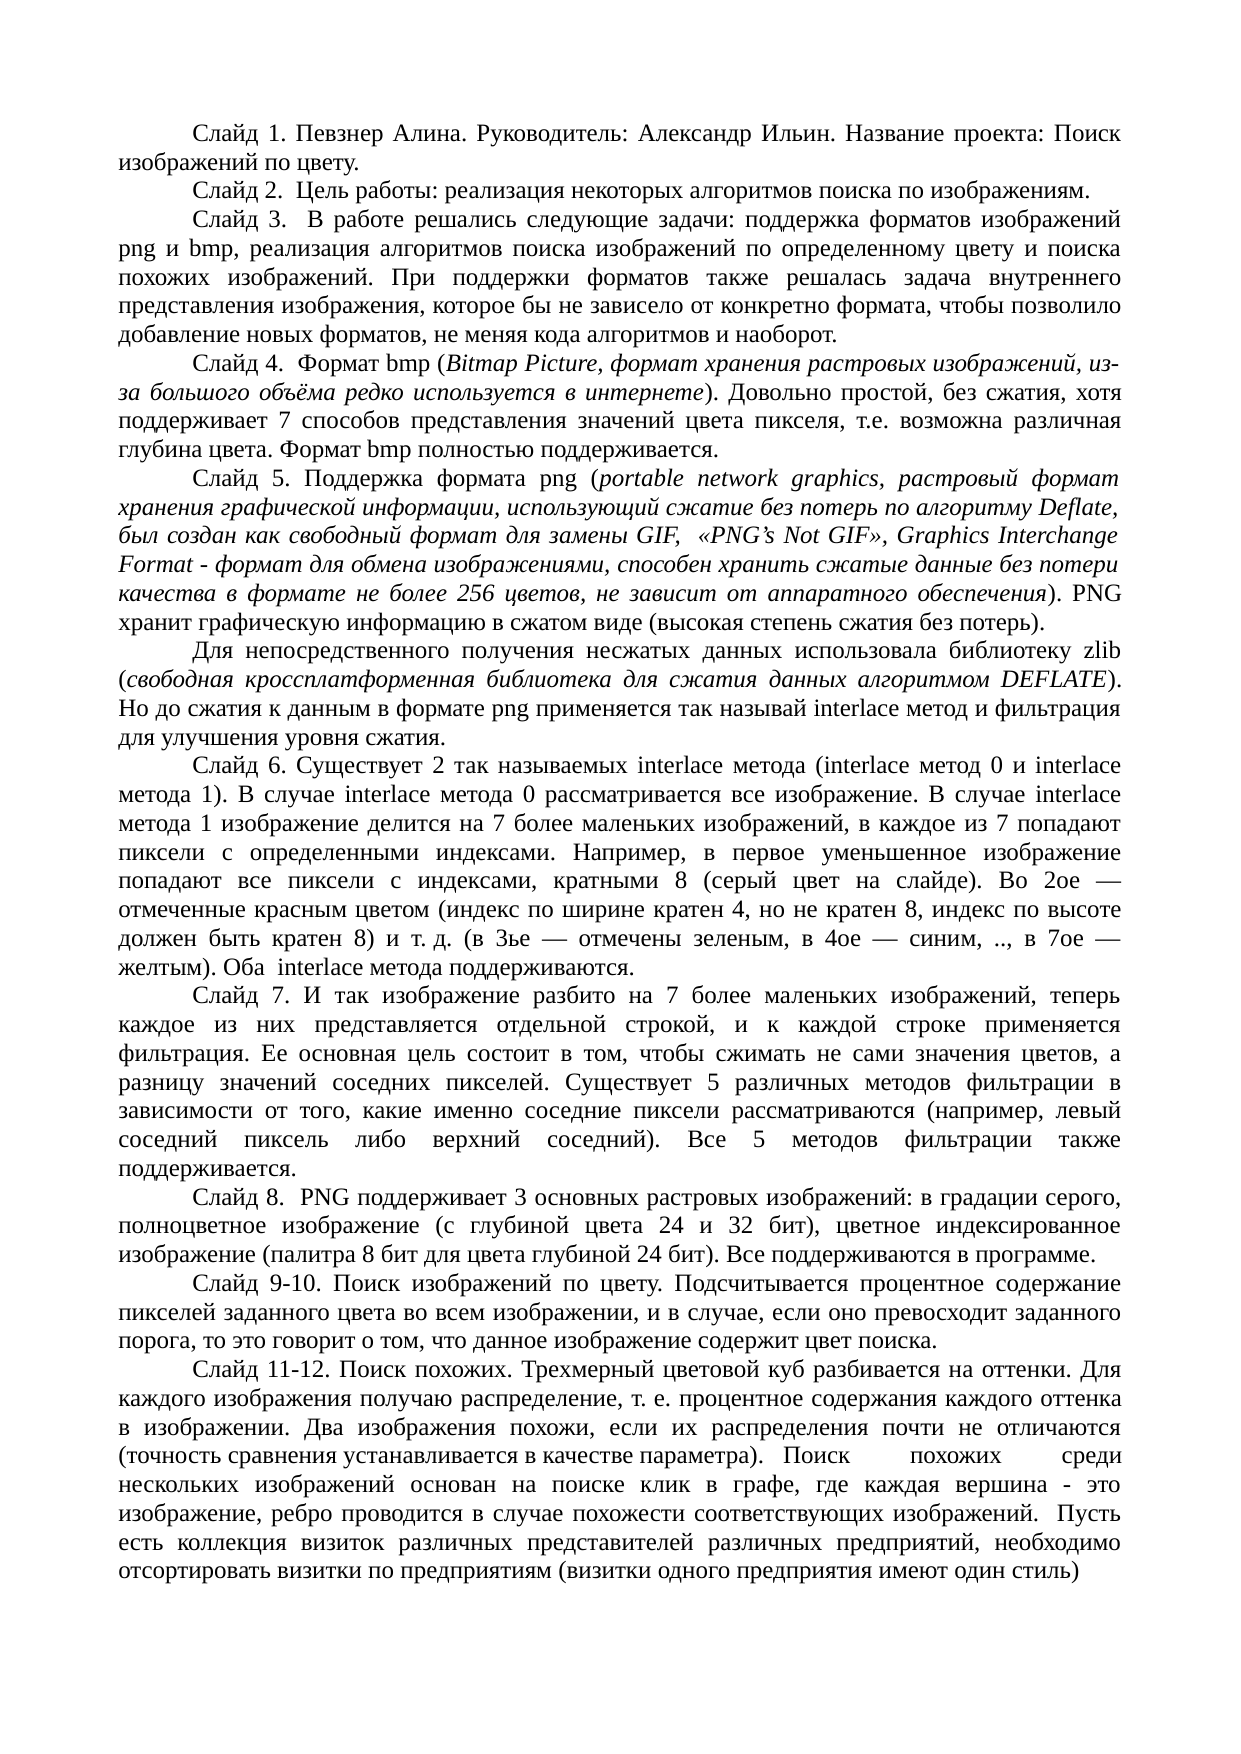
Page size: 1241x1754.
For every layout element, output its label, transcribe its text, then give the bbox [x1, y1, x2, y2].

text Слайд 3. В работе решались следующие задачи: поддержка форматов изображений png и bmp, реализация алгоритмов поиска изображений по определенному цвету и поиска похожих изображений. При поддержки форматов также решалась задача внутреннего представления изображения, которое бы не зависело от конкретно формата, чтобы позволило добавление новых форматов, не меняя кода алгоритмов и наоборот. [118, 204, 1122, 348]
text Слайд 5. Поддержка формата png (portable network graphics, растровый формат хранения графической информации, использующий сжатие без потерь по алгоритму Deflate, был создан как свободный формат для замены GIF, «PNG’s Not GIF», Graphics Interchange Format - формат для обмена изображениями, способен хранить сжатые данные без потери качества в формате не более 256 цветов, не зависит от аппаратного обеспечения). PNG хранит графическую информацию в сжатом виде (высокая степень сжатия без потерь). [118, 463, 1122, 636]
text Слайд 9-10. Поиск изображений по цвету. Подсчитывается процентное содержание пикселей заданного цвета во всем изображении, и в случае, если оно превосходит заданного порога, то это говорит о том, что данное изображение содержит цвет поиска. [118, 1268, 1122, 1354]
text Слайд 11-12. Поиск похожих. Трехмерный цветовой куб разбивается на оттенки. Для каждого изображения получаю распределение, т. е. процентное содержания каждого оттенка в изображении. Два изображения похожи, если их распределения почти не отличаются (точность сравнения устанавливается в качестве параметра). Поиск похожих среди нескольких изображений основан на поиске клик в графе, где каждая вершина - это изображение, ребро проводится в случае похожести соответствующих изображений. Пусть есть коллекция визиток различных представителей различных предприятий, необходимо отсортировать визитки по предприятиям (визитки одного предприятия имеют один стиль) [118, 1354, 1122, 1584]
text Слайд 2. Цель работы: реализация некоторых алгоритмов поиска по изображениям. [118, 176, 1122, 204]
text Для непосредственного получения несжатых данных использовала библиотеку zlib (свободная кроссплатформенная библиотека для сжатия данных алгоритмом DEFLATE). Но до сжатия к данным в формате png применяется так называй interlace метод и фильтрация для улучшения уровня сжатия. [118, 636, 1122, 751]
text Слайд 1. Певзнер Алина. Руководитель: Александр Ильин. Название проекта: Поиск изображений по цвету. [118, 118, 1122, 176]
text Слайд 8. PNG поддерживает 3 основных растровых изображений: в градации серого, полноцветное изображение (с глубиной цвета 24 и 32 бит), цветное индексированное изображение (палитра 8 бит для цвета глубиной 24 бит). Все поддерживаются в программе. [118, 1182, 1122, 1268]
text Слайд 6. Существует 2 так называемых interlace метода (interlace метод 0 и interlace метода 1). В случае interlace метода 0 рассматривается все изображение. В случае interlace метода 1 изображение делится на 7 более маленьких изображений, в каждое из 7 попадают пиксели с определенными индексами. Например, в первое уменьшенное изображение попадают все пиксели с индексами, кратными 8 (серый цвет на слайде). Во 2ое — отмеченные красным цветом (индекс по ширине кратен 4, но не кратен 8, индекс по высоте должен быть кратен 8) и т. д. (в 3ье — отмечены зеленым, в 4ое — синим, .., в 7ое — желтым). Оба interlace метода поддерживаются. [118, 751, 1122, 981]
text Слайд 7. И так изображение разбито на 7 более маленьких изображений, теперь каждое из них представляется отдельной строкой, и к каждой строке применяется фильтрация. Ее основная цель состоит в том, чтобы сжимать не сами значения цветов, а разницу значений соседних пикселей. Существует 5 различных методов фильтрации в зависимости от того, какие именно соседние пиксели рассматриваются (например, левый соседний пиксель либо верхний соседний). Все 5 методов фильтрации также поддерживается. [118, 981, 1122, 1182]
text Слайд 4. Формат bmp (Bitmap Picture, формат хранения растровых изображений, из-за большого объёма редко используется в интернете). Довольно простой, без сжатия, хотя поддерживает 7 способов представления значений цвета пикселя, т.е. возможна различная глубина цвета. Формат bmp полностью поддерживается. [118, 348, 1122, 463]
